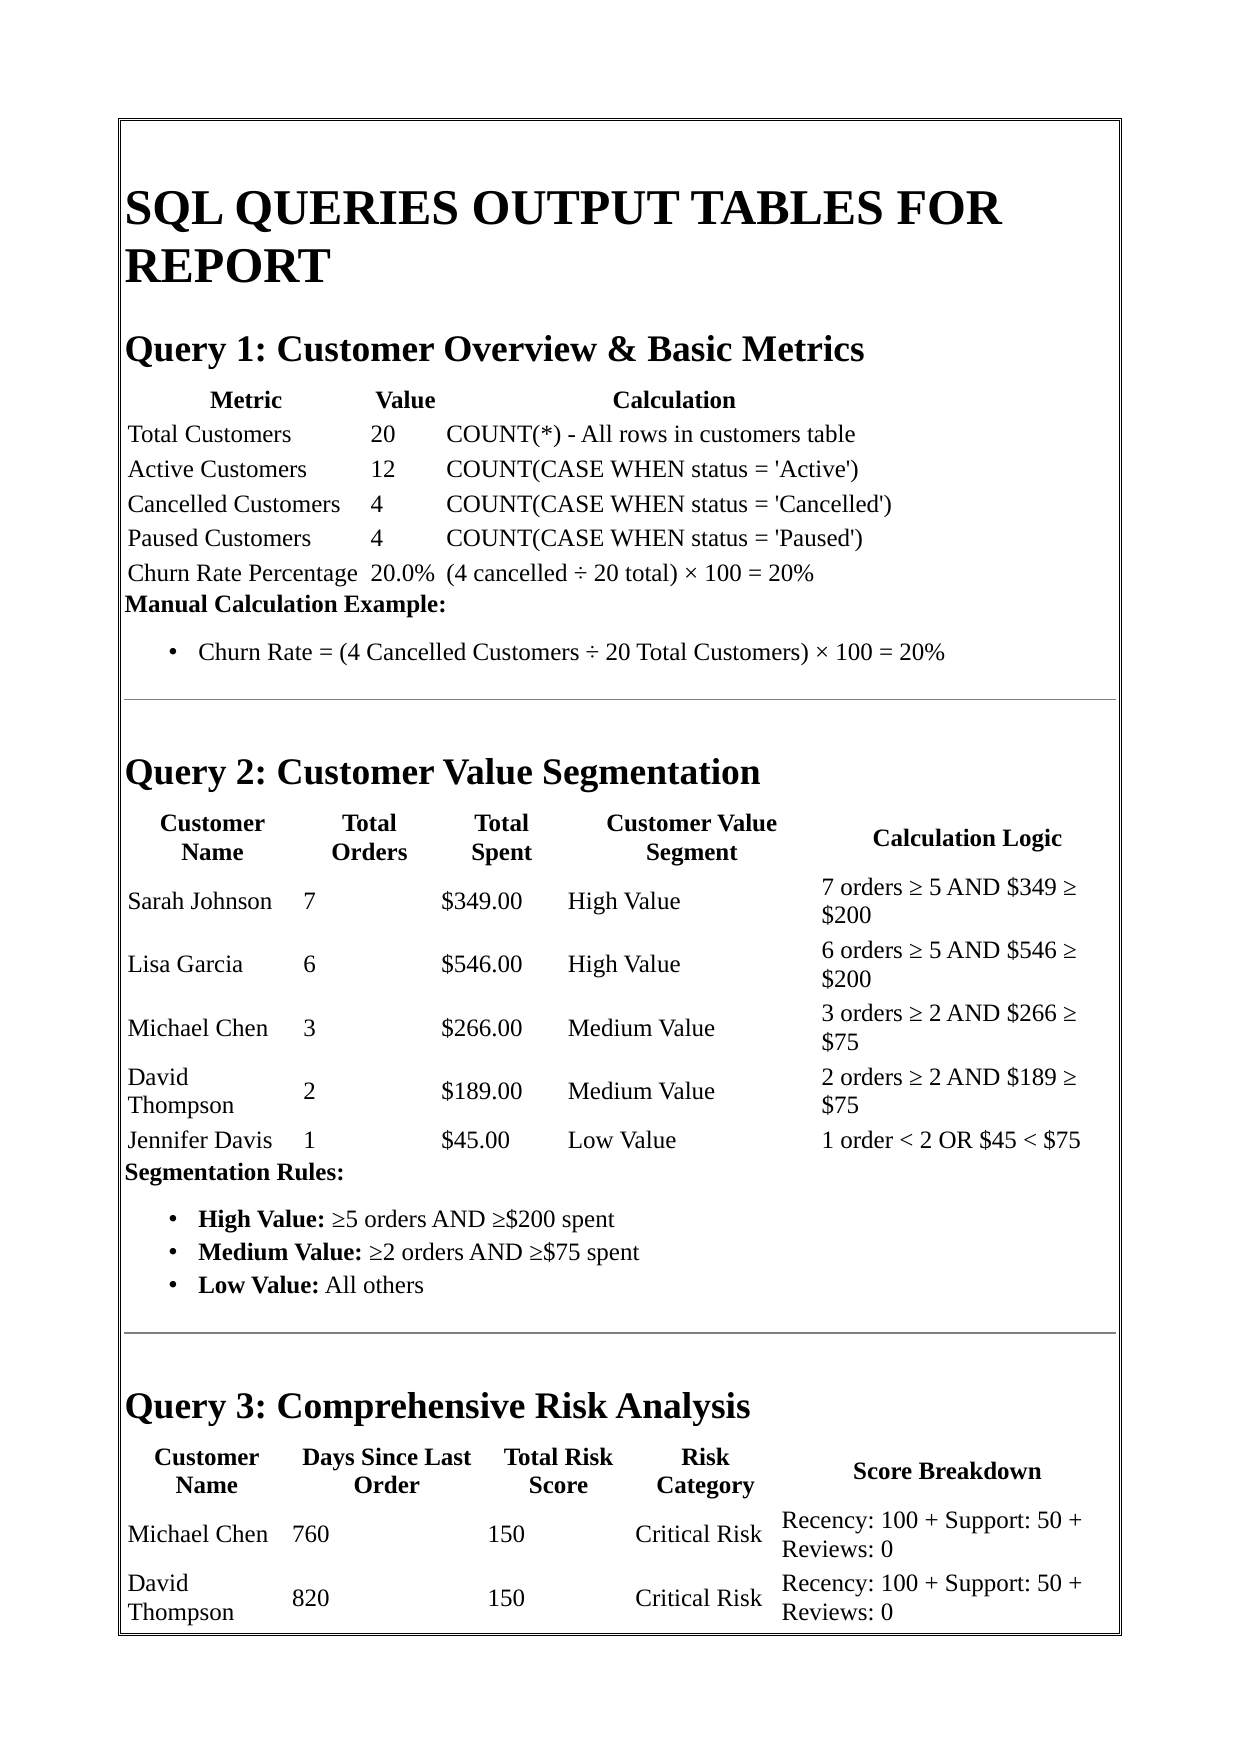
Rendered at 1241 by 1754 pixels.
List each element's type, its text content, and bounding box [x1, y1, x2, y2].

table_cell 760 [289, 1502, 484, 1565]
table_cell Critical Risk [632, 1502, 778, 1565]
table_header Total Orders [300, 805, 438, 869]
table_header Days Since Last Order [289, 1439, 484, 1502]
table_cell Sarah Johnson [124, 869, 300, 932]
table_cell Churn Rate Percentage [124, 555, 367, 589]
table_cell $546.00 [438, 932, 565, 995]
list Medium Value: ≥2 orders AND ≥$75 spent [169, 1237, 1116, 1266]
list High Value: ≥5 orders AND ≥$200 spent [169, 1204, 1116, 1233]
table_header Risk Category [632, 1439, 778, 1502]
table_header Value [368, 382, 443, 417]
table_cell 3 orders ≥ 2 AND $266 ≥ $75 [819, 995, 1116, 1059]
table_cell COUNT(CASE WHEN status = 'Active') [443, 451, 905, 486]
list Churn Rate = (4 Cancelled Customers ÷ 20 Total Customers) × 100 = 20% [169, 637, 1116, 666]
table_cell Total Customers [124, 417, 367, 451]
table_cell Cancelled Customers [124, 486, 367, 520]
table_header Customer Name [124, 1439, 289, 1502]
table_cell 820 [289, 1565, 484, 1629]
table_cell Recency: 100 + Support: 50 + Reviews: 0 [779, 1565, 1116, 1629]
table_cell 4 [368, 520, 443, 555]
table_cell Medium Value [565, 1059, 818, 1122]
table_cell 1 [300, 1122, 438, 1157]
table_cell High Value [565, 932, 818, 995]
text Manual Calculation Example: [124, 589, 1116, 618]
subtitle Query 1: Customer Overview & Basic Metrics [124, 326, 1116, 369]
table_cell Low Value [565, 1122, 818, 1157]
table_cell COUNT(CASE WHEN status = 'Paused') [443, 520, 905, 555]
table_cell 1 order < 2 OR $45 < $75 [819, 1122, 1116, 1157]
table_cell Jennifer Davis [124, 1122, 300, 1157]
table_header Metric [124, 382, 367, 417]
table_cell David Thompson [124, 1059, 300, 1122]
table_cell (4 cancelled ÷ 20 total) × 100 = 20% [443, 555, 905, 589]
list Low Value: All others [169, 1270, 1116, 1299]
table_header Calculation Logic [819, 805, 1116, 869]
table_cell 7 [300, 869, 438, 932]
table_cell $189.00 [438, 1059, 565, 1122]
table_header Customer Name [124, 805, 300, 869]
table_cell Medium Value [565, 995, 818, 1059]
table_cell Lisa Garcia [124, 932, 300, 995]
table_cell 7 orders ≥ 5 AND $349 ≥ $200 [819, 869, 1116, 932]
subtitle Query 3: Comprehensive Risk Analysis [124, 1383, 1116, 1426]
table_header Total Spent [438, 805, 565, 869]
table_cell Active Customers [124, 451, 367, 486]
table_header Calculation [443, 382, 905, 417]
table_cell COUNT(*) - All rows in customers table [443, 417, 905, 451]
table_cell Michael Chen [124, 995, 300, 1059]
table_cell Recency: 100 + Support: 50 + Reviews: 0 [779, 1502, 1116, 1565]
subtitle Query 2: Customer Value Segmentation [124, 750, 1116, 793]
table_header Total Risk Score [484, 1439, 632, 1502]
table_header Score Breakdown [779, 1439, 1116, 1502]
table_cell $266.00 [438, 995, 565, 1059]
table_cell High Value [565, 869, 818, 932]
table_cell 4 [368, 486, 443, 520]
table_cell David Thompson [124, 1565, 289, 1629]
table_cell Critical Risk [632, 1565, 778, 1629]
table_cell 20.0% [368, 555, 443, 589]
text Segmentation Rules: [124, 1157, 1116, 1185]
table_cell $349.00 [438, 869, 565, 932]
table_cell 6 orders ≥ 5 AND $546 ≥ $200 [819, 932, 1116, 995]
table_cell 150 [484, 1502, 632, 1565]
table_cell 2 orders ≥ 2 AND $189 ≥ $75 [819, 1059, 1116, 1122]
subtitle SQL QUERIES OUTPUT TABLES FOR REPORT [124, 178, 1116, 293]
table_header Customer Value Segment [565, 805, 818, 869]
table_cell Michael Chen [124, 1502, 289, 1565]
table_cell 6 [300, 932, 438, 995]
table_cell 2 [300, 1059, 438, 1122]
table_cell $45.00 [438, 1122, 565, 1157]
table_cell Paused Customers [124, 520, 367, 555]
table_cell 20 [368, 417, 443, 451]
table_cell COUNT(CASE WHEN status = 'Cancelled') [443, 486, 905, 520]
table_cell 3 [300, 995, 438, 1059]
table_cell 150 [484, 1565, 632, 1629]
table_cell 12 [368, 451, 443, 486]
